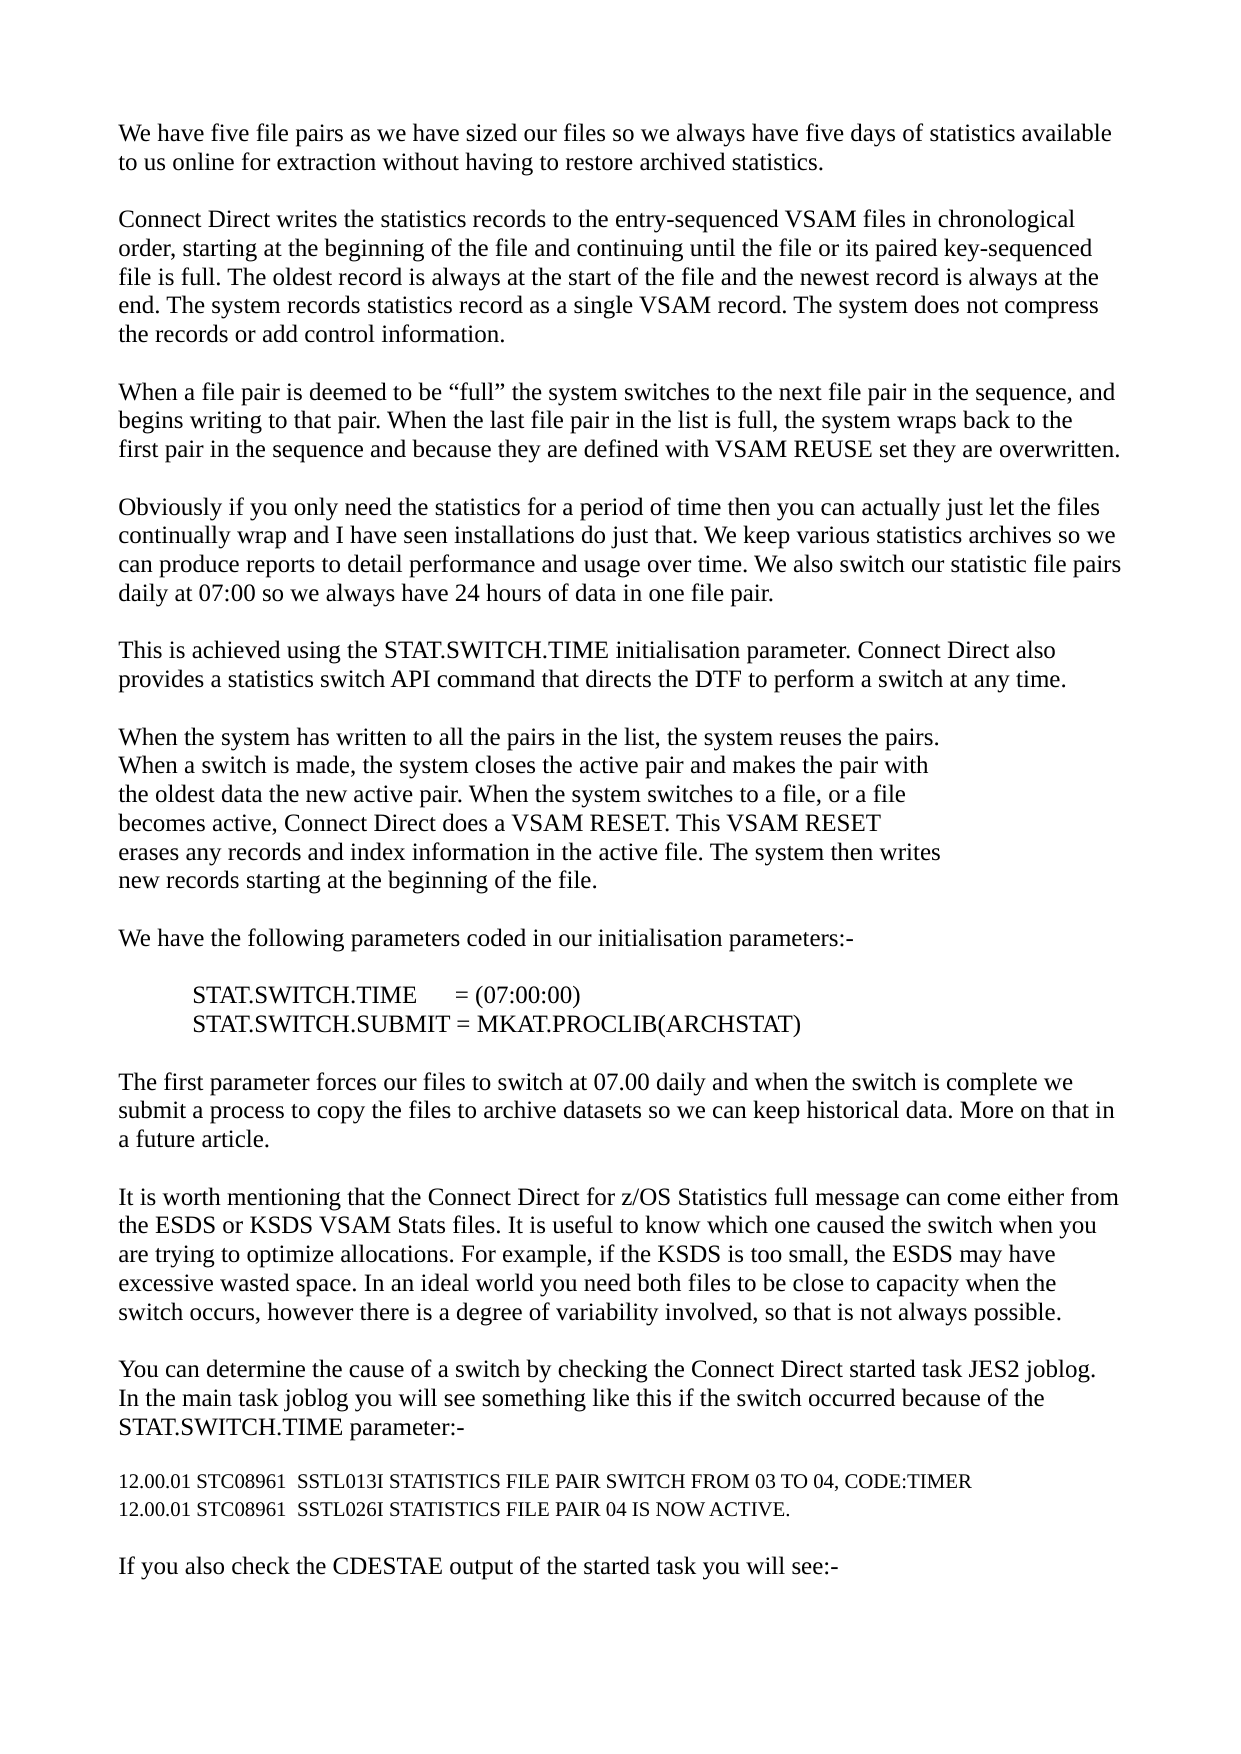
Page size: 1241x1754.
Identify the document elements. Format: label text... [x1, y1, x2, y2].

text When the system has written to all the pairs in the list, the system reuses the pairs. [118, 722, 1122, 751]
text becomes active, Connect Direct does a VSAM RESET. This VSAM RESET [118, 808, 1122, 837]
text 12.00.01 STC08961 SSTL026I STATISTICS FILE PAIR 04 IS NOW ACTIVE. [118, 1493, 1122, 1522]
text You can determine the cause of a switch by checking the Connect Direct started task JES2 joblog. In the main task joblog you will see something like this if the switch occurred because of the STAT.SWITCH.TIME parameter:- [118, 1354, 1122, 1441]
text It is worth mentioning that the Connect Direct for z/OS Statistics full message can come either from [118, 1182, 1122, 1211]
text first pair in the sequence and because they are defined with VSAM REUSE set they are overwritten. [118, 434, 1122, 463]
text STAT.SWITCH.SUBMIT = MKAT.PROCLIB(ARCHSTAT) [118, 1009, 1122, 1038]
text new records starting at the beginning of the file. [118, 866, 1122, 894]
text the ESDS or KSDS VSAM Stats files. It is useful to know which one caused the switch when you are trying to optimize allocations. For example, if the KSDS is too small, the ESDS may have excessive wasted space. In an ideal world you need both files to be close to capacity when the switch occurs, however there is a degree of variability involved, so that is not always possible. [118, 1211, 1122, 1326]
text When a switch is made, the system closes the active pair and makes the pair with [118, 751, 1122, 779]
text Connect Direct writes the statistics records to the entry-sequenced VSAM files in chronological order, starting at the beginning of the file and continuing until the file or its paired key-sequenced file is full. The oldest record is always at the start of the file and the newest record is always at the end. The system records statistics record as a single VSAM record. The system does not compress the records or add control information. [118, 204, 1122, 348]
text 12.00.01 STC08961 SSTL013I STATISTICS FILE PAIR SWITCH FROM 03 TO 04, CODE:TIMER [118, 1469, 1122, 1493]
text This is achieved using the STAT.SWITCH.TIME initialisation parameter. Connect Direct also provides a statistics switch API command that directs the DTF to perform a switch at any time. [118, 636, 1122, 693]
text We have five file pairs as we have sized our files so we always have five days of statistics available to us online for extraction without having to restore archived statistics. [118, 118, 1122, 176]
text When a file pair is deemed to be “full” the system switches to the next file pair in the sequence, and begins writing to that pair. When the last file pair in the list is full, the system wraps back to the [118, 377, 1122, 434]
text We have the following parameters coded in our initialisation parameters:- [118, 923, 1122, 952]
text The first parameter forces our files to switch at 07.00 daily and when the switch is complete we submit a process to copy the files to archive datasets so we can keep historical data. More on that in a future article. [118, 1067, 1122, 1153]
text the oldest data the new active pair. When the system switches to a file, or a file [118, 779, 1122, 808]
text erases any records and index information in the active file. The system then writes [118, 837, 1122, 866]
text STAT.SWITCH.TIME = (07:00:00) [118, 981, 1122, 1009]
text If you also check the CDESTAE output of the started task you will see:- [118, 1551, 1122, 1580]
text Obviously if you only need the statistics for a period of time then you can actually just let the files continually wrap and I have seen installations do just that. We keep various statistics archives so we can produce reports to detail performance and usage over time. We also switch our statistic file pairs daily at 07:00 so we always have 24 hours of data in one file pair. [118, 492, 1122, 607]
